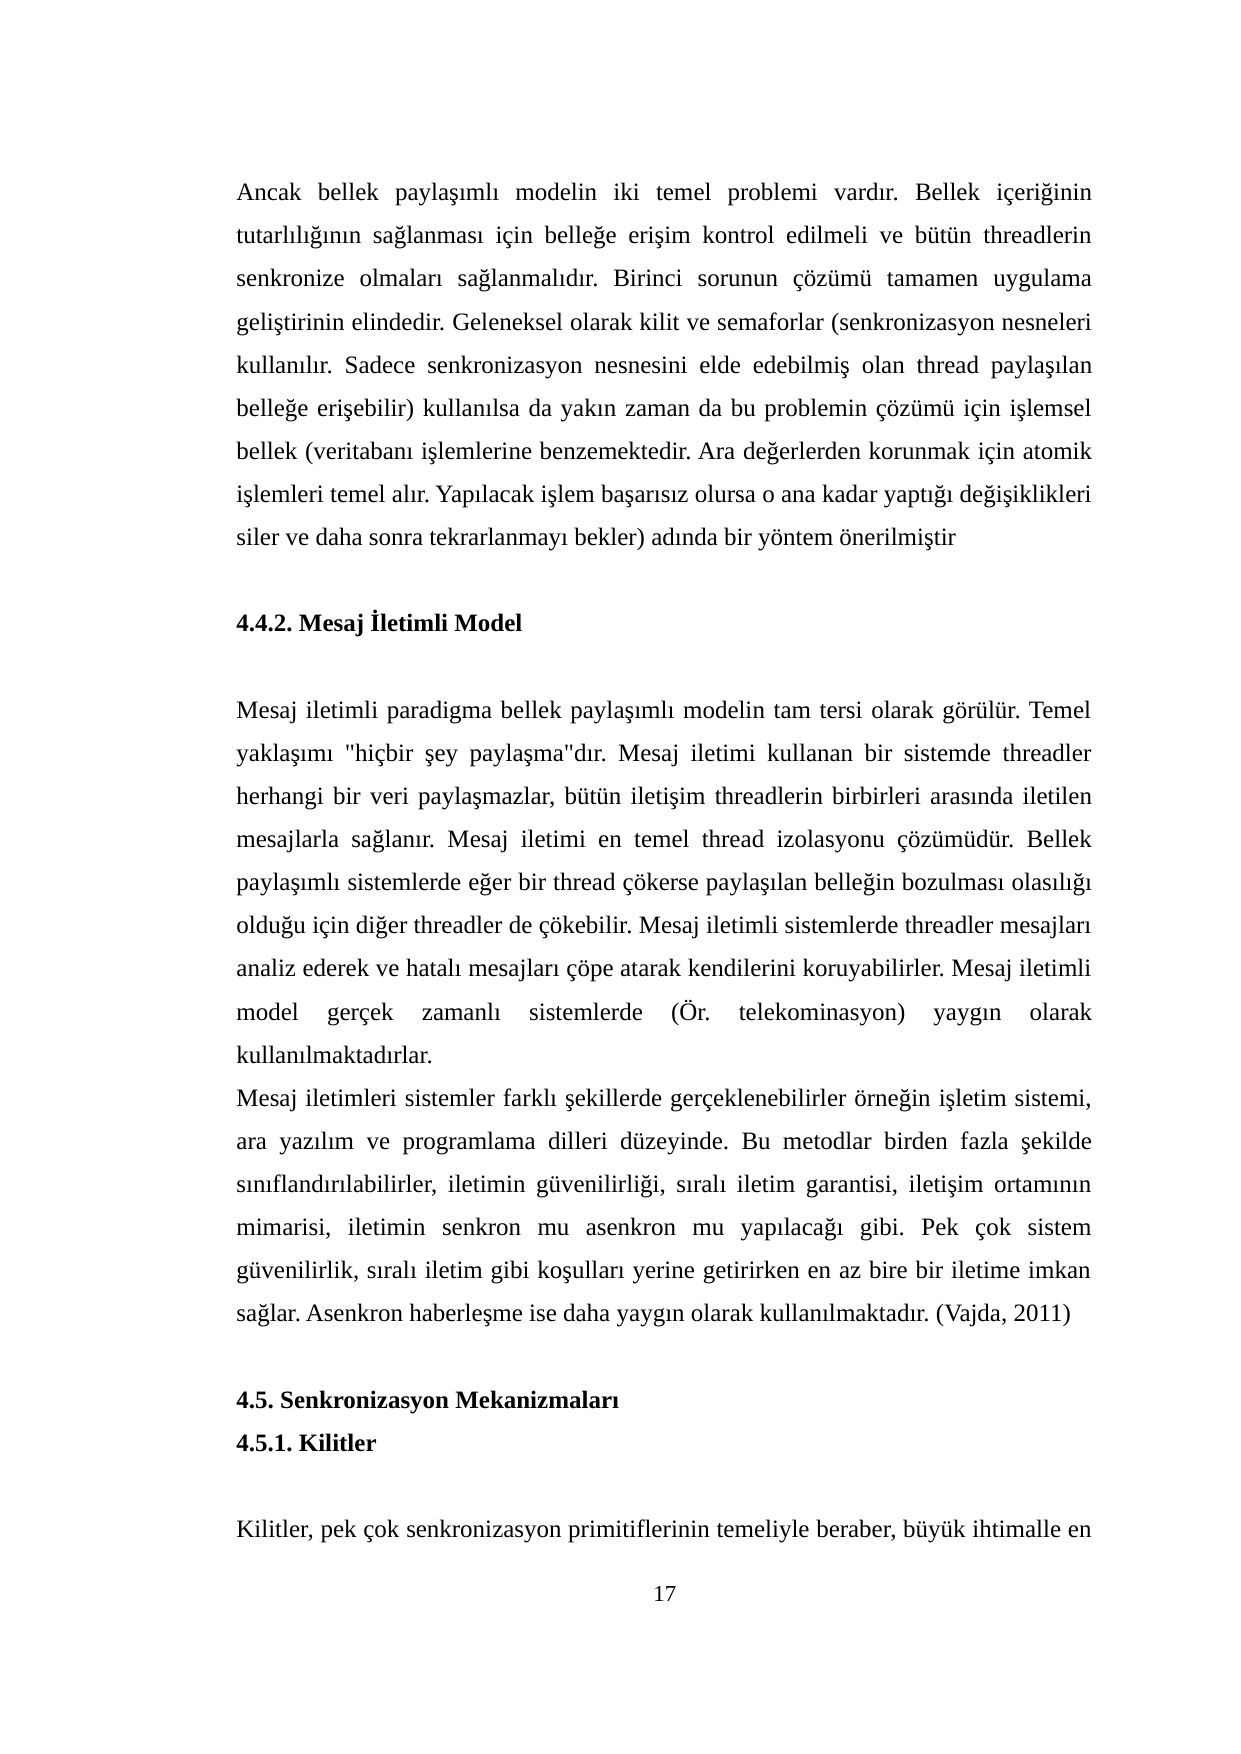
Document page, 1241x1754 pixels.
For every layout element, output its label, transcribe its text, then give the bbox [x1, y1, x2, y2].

text Mesaj iletimleri sistemler farklı şekillerde gerçeklenebilirler örneğin işletim sistemi, ara yazılım ve programlama dilleri düzeyinde. Bu metodlar birden fazla şekilde sınıflandırılabilirler, iletimin güvenilirliği, sıralı iletim garantisi, iletişim ortamının mimarisi, iletimin senkron mu asenkron mu yapılacağı gibi. Pek çok sistem güvenilirlik, sıralı iletim gibi koşulları yerine getirirken en az bire bir iletime imkan sağlar. Asenkron haberleşme ise daha yaygın olarak kullanılmaktadır. (Vajda, 2011) [236, 1083, 1093, 1327]
subtitle Kilitler [236, 1428, 1093, 1457]
text Ancak bellek paylaşımlı modelin iki temel problemi vardır. Bellek içeriğinin tutarlılığının sağlanması için belleğe erişim kontrol edilmeli ve bütün threadlerin senkronize olmaları sağlanmalıdır. Birinci sorunun çözümü tamamen uygulama geliştirinin elindedir. Geleneksel olarak kilit ve semaforlar (senkronizasyon nesneleri kullanılır. Sadece senkronizasyon nesnesini elde edebilmiş olan thread paylaşılan belleğe erişebilir) kullanılsa da yakın zaman da bu problemin çözümü için işlemsel bellek (veritabanı işlemlerine benzemektedir. Ara değerlerden korunmak için atomik işlemleri temel alır. Yapılacak işlem başarısız olursa o ana kadar yaptığı değişiklikleri siler ve daha sonra tekrarlanmayı bekler) adında bir yöntem önerilmiştir [236, 177, 1093, 551]
text Mesaj iletimli paradigma bellek paylaşımlı modelin tam tersi olarak görülür. Temel yaklaşımı "hiçbir şey paylaşma"dır. Mesaj iletimi kullanan bir sistemde threadler herhangi bir veri paylaşmazlar, bütün iletişim threadlerin birbirleri arasında iletilen mesajlarla sağlanır. Mesaj iletimi en temel thread izolasyonu çözümüdür. Bellek paylaşımlı sistemlerde eğer bir thread çökerse paylaşılan belleğin bozulması olasılığı olduğu için diğer threadler de çökebilir. Mesaj iletimli sistemlerde threadler mesajları analiz ederek ve hatalı mesajları çöpe atarak kendilerini koruyabilirler. Mesaj iletimli model gerçek zamanlı sistemlerde (Ör. telekominasyon) yaygın olarak kullanılmaktadırlar. [236, 695, 1093, 1068]
text Kilitler, pek çok senkronizasyon primitiflerinin temeliyle beraber, büyük ihtimalle en [236, 1514, 1093, 1543]
subtitle Senkronizasyon Mekanizmaları [236, 1385, 1093, 1413]
subtitle Mesaj İletimli Model [236, 608, 1093, 637]
